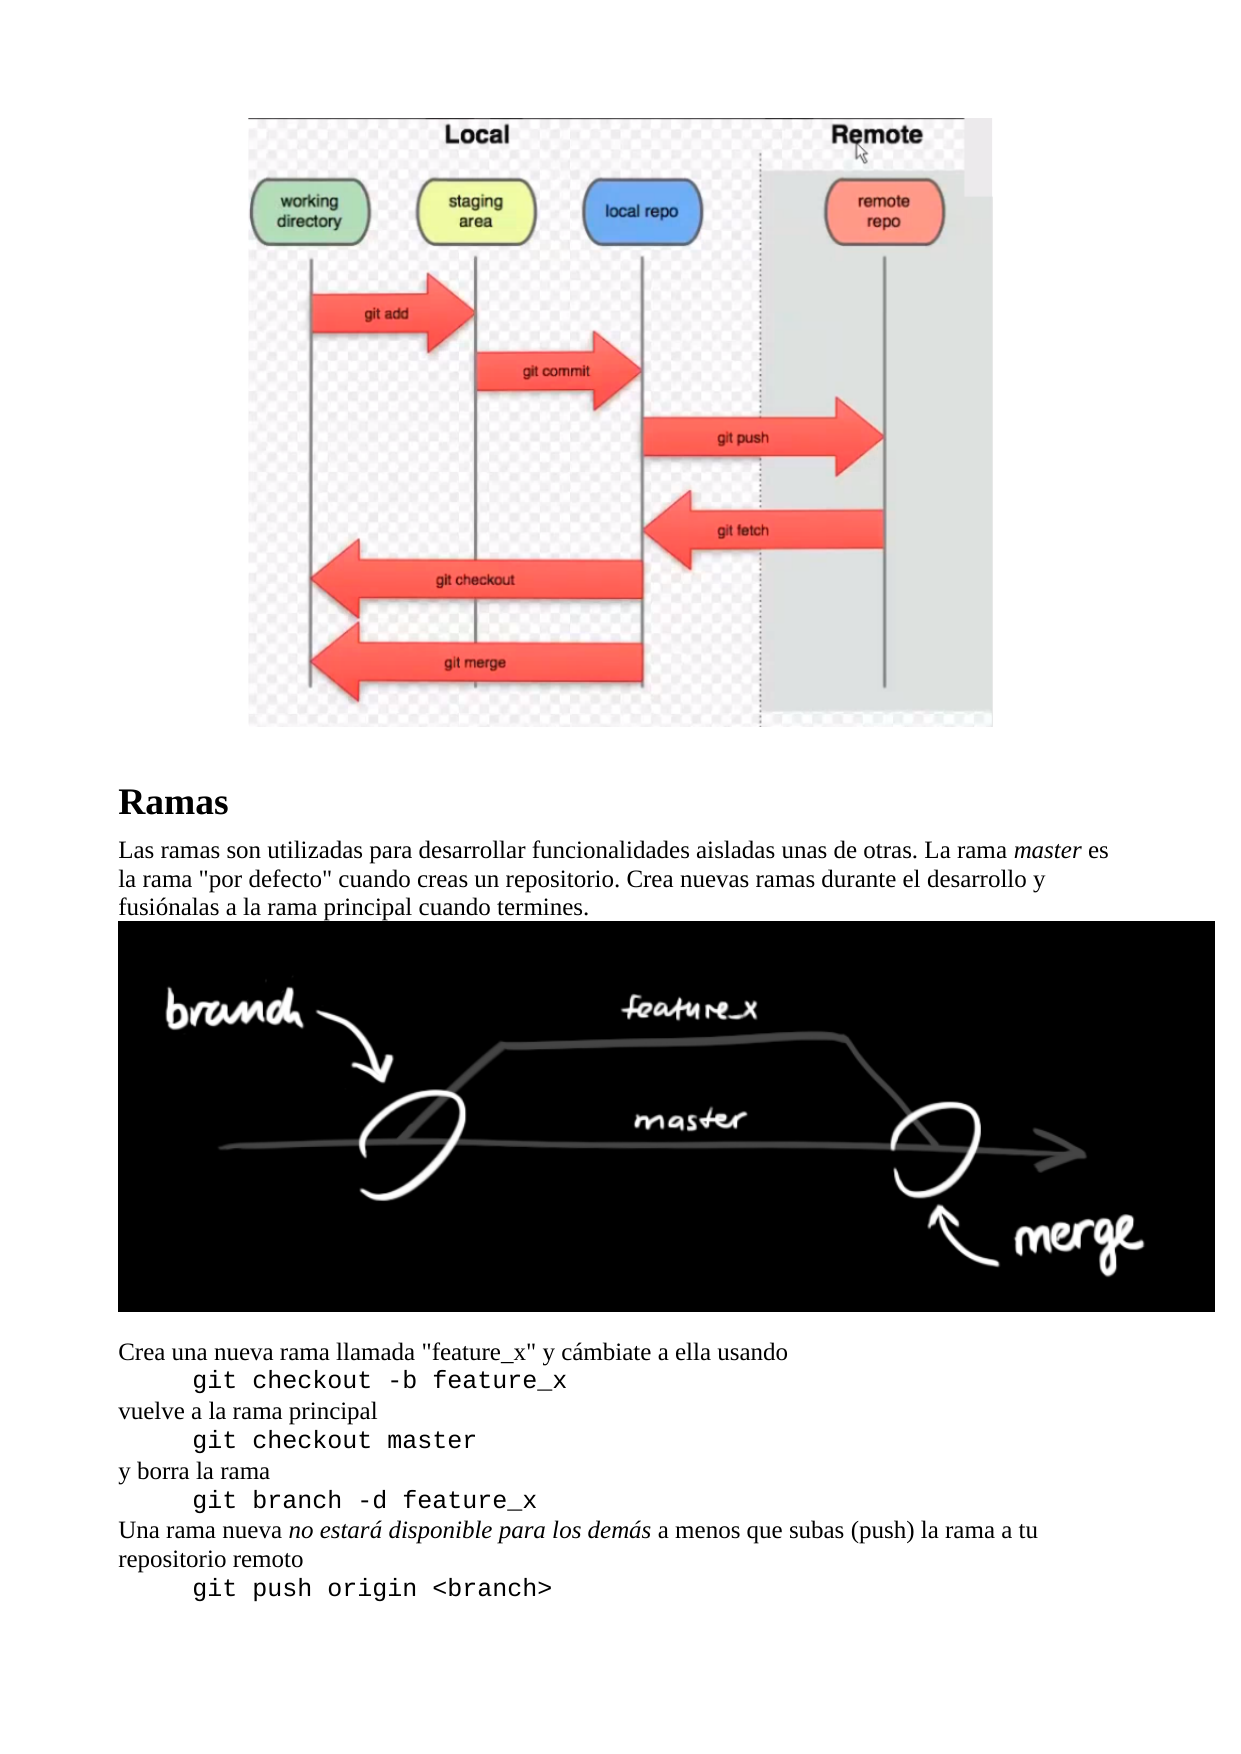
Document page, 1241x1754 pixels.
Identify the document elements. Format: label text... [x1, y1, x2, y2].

text Las ramas son utilizadas para desarrollar funcionalidades aisladas unas de otras. La rama master es la rama "por defecto" cuando creas un repositorio. Crea nuevas ramas durante el desarrollo y fusiónalas a la rama principal cuando termines. [118, 835, 1122, 921]
picture [248, 118, 993, 727]
subtitle Ramas [118, 779, 1122, 822]
picture [118, 921, 1215, 1312]
text Crea una nueva rama llamada "feature_x" y cámbiate a ella usando git checkout -b feature_x vuelve a la rama principal git checkout master y borra la rama git branch -d feature_x Una rama nueva no estará disponible para los demás a menos que subas (push) la rama a tu repositorio remoto git push origin <branch> [118, 1337, 1122, 1604]
